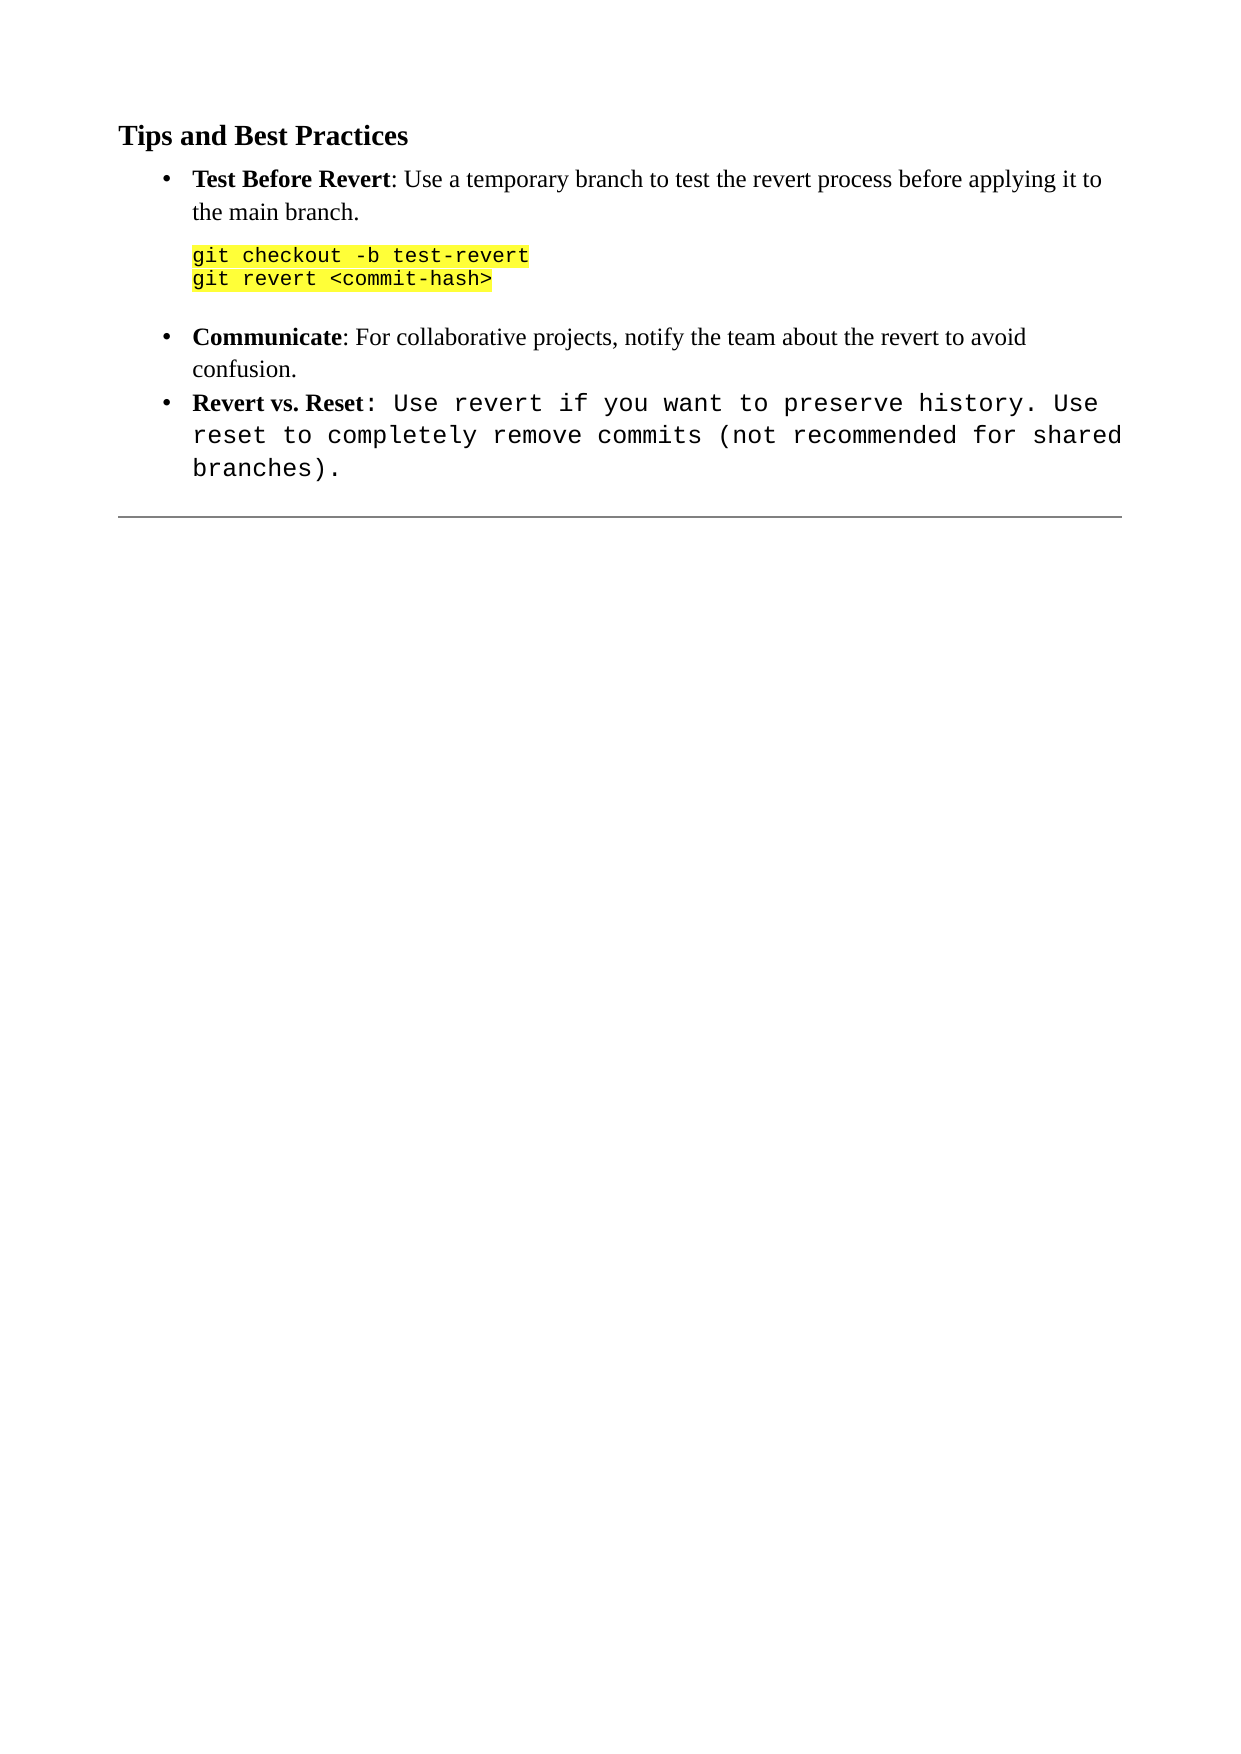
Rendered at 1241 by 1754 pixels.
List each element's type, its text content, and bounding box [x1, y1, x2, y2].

list git checkout -b test-revert [162, 245, 1122, 268]
list Communicate: For collaborative projects, notify the team about the revert to avoid confusion. [162, 322, 1122, 383]
list Test Before Revert: Use a temporary branch to test the revert process before applying it to the main branch. [162, 164, 1122, 226]
list git revert <commit-hash> [162, 268, 1122, 292]
list Revert vs. Reset: Use revert if you want to preserve history. Use reset to completely remove commits (not recommended for shared branches). [162, 388, 1122, 483]
subtitle Tips and Best Practices [118, 118, 1122, 152]
